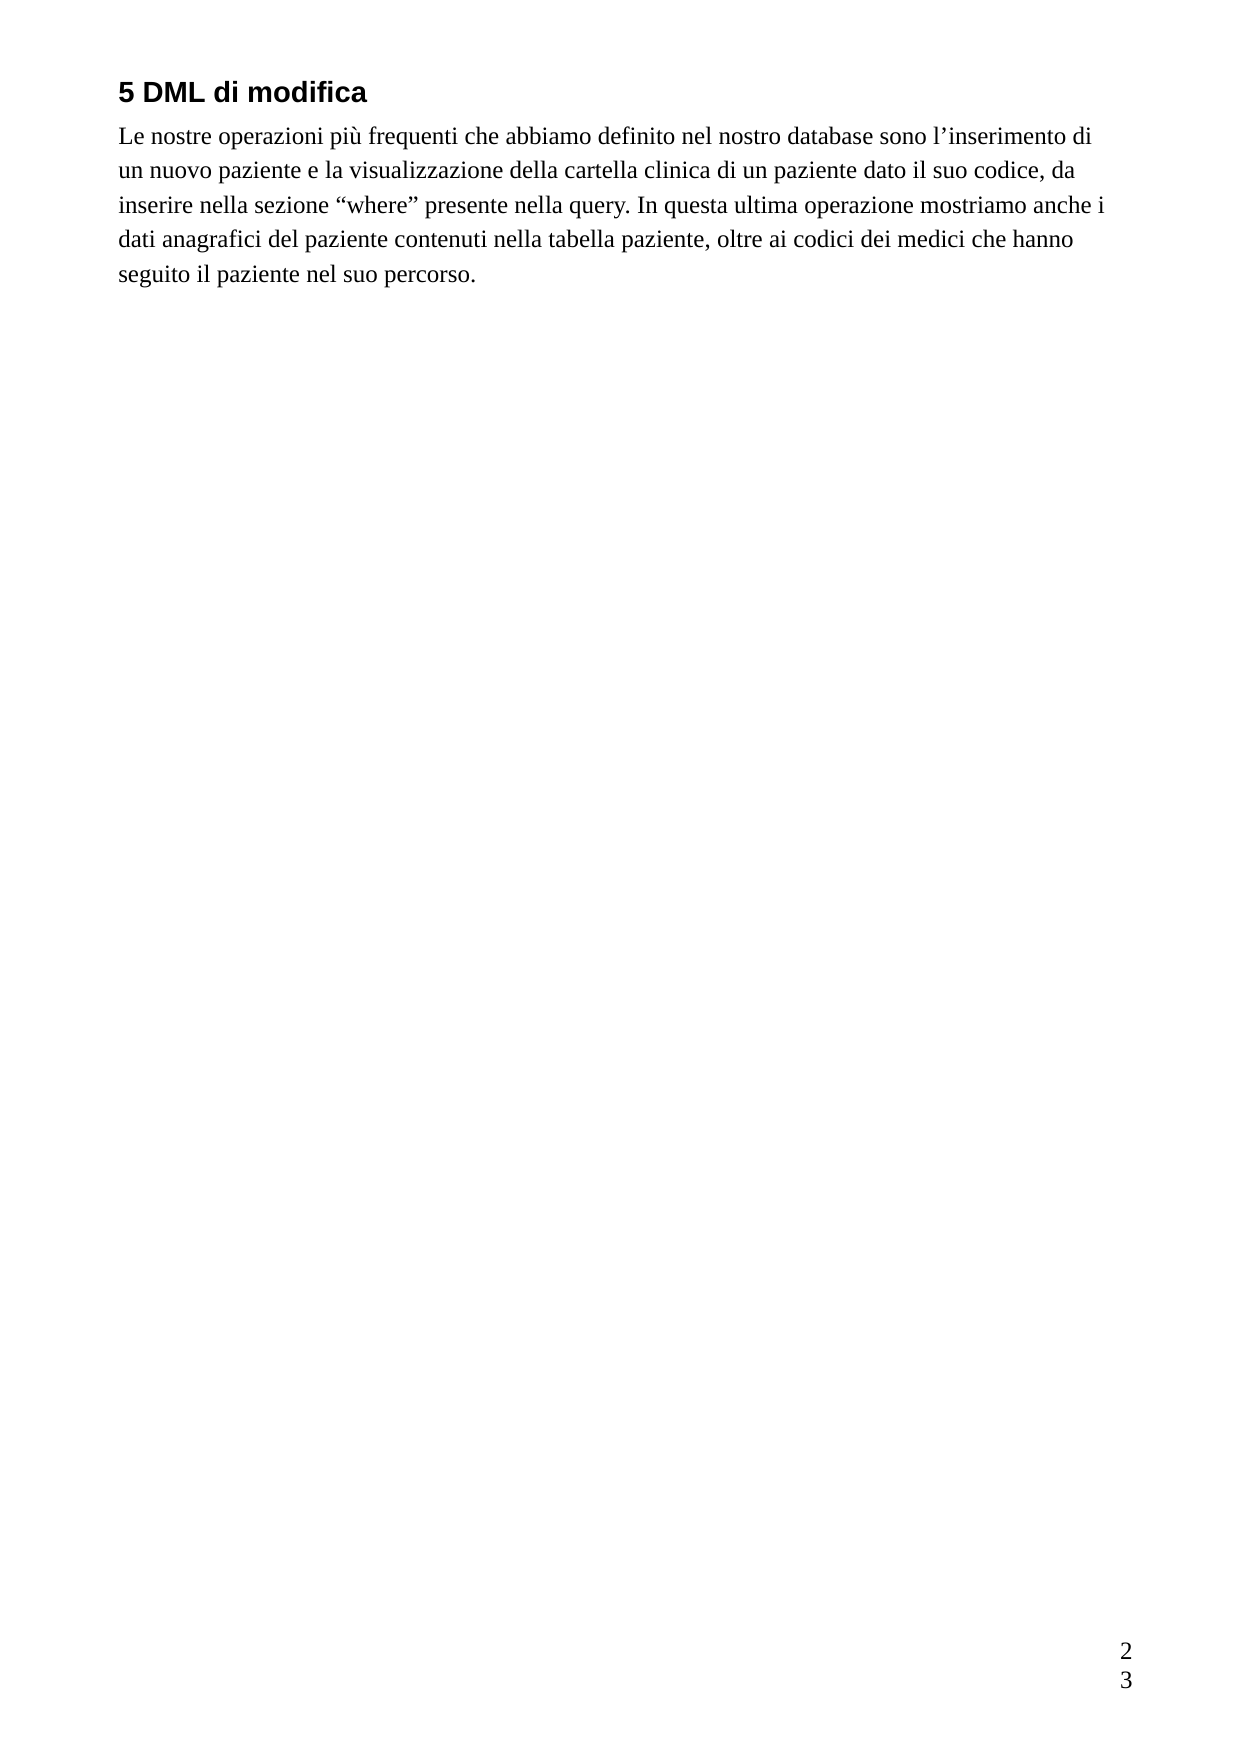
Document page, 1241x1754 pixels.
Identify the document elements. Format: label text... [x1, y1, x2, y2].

subtitle 5 DML di modifica [118, 75, 1122, 108]
text Le nostre operazioni più frequenti che abbiamo definito nel nostro database sono l’inserimento di un nuovo paziente e la visualizzazione della cartella clinica di un paziente dato il suo codice, da inserire nella sezione “where” presente nella query. In questa ultima operazione mostriamo anche i dati anagrafici del paziente contenuti nella tabella paziente, oltre ai codici dei medici che hanno seguito il paziente nel suo percorso. [118, 121, 1122, 288]
